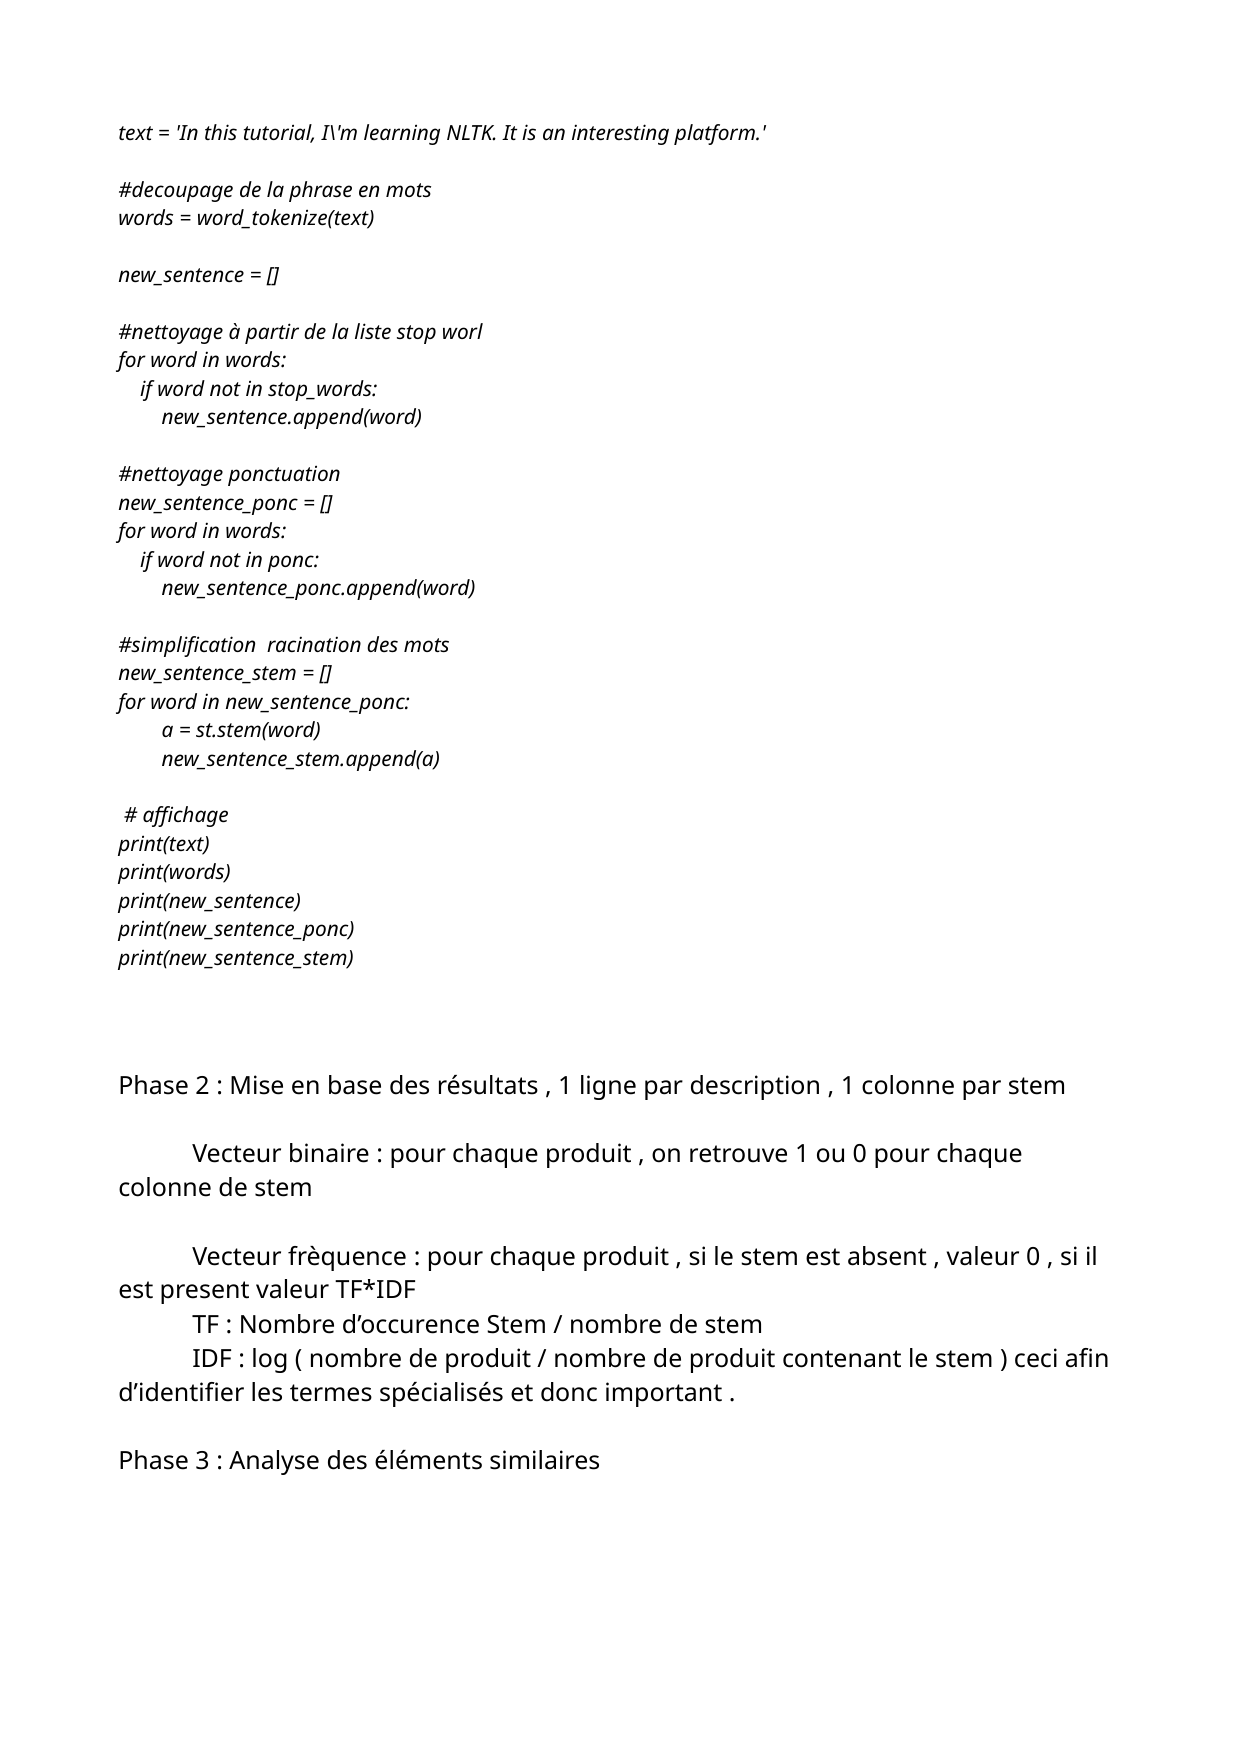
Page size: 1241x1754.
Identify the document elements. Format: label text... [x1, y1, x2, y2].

text TF : Nombre d’occurence Stem / nombre de stem [118, 1306, 1122, 1340]
text new_sentence_stem.append(a) [118, 744, 1122, 772]
text new_sentence_stem = [] [118, 658, 1122, 687]
text print(new_sentence_ponc) [118, 914, 1122, 943]
text new_sentence = [] [118, 260, 1122, 289]
text new_sentence_ponc.append(word) [118, 573, 1122, 602]
text text = 'In this tutorial, I\'m learning NLTK. It is an interesting platform.' [118, 118, 1122, 147]
text Phase 2 : Mise en base des résultats , 1 ligne par description , 1 colonne par stem [118, 1068, 1122, 1102]
text IDF : log ( nombre de produit / nombre de produit contenant le stem ) ceci afin d’identifier les termes spécialisés et donc important . [118, 1340, 1122, 1408]
text print(new_sentence_stem) [118, 943, 1122, 971]
text new_sentence.append(word) [118, 402, 1122, 431]
text # affichage [118, 801, 1122, 829]
text print(text) [118, 829, 1122, 857]
text print(new_sentence) [118, 886, 1122, 914]
text #nettoyage à partir de la liste stop worl [118, 317, 1122, 346]
text if word not in stop_words: [118, 374, 1122, 402]
text #simplification racination des mots [118, 630, 1122, 658]
text #nettoyage ponctuation [118, 459, 1122, 488]
text a = st.stem(word) [118, 715, 1122, 744]
text for word in new_sentence_ponc: [118, 687, 1122, 715]
text Vecteur frèquence : pour chaque produit , si le stem est absent , valeur 0 , si il est present valeur TF*IDF [118, 1238, 1122, 1306]
text print(words) [118, 857, 1122, 886]
text Vecteur binaire : pour chaque produit , on retrouve 1 ou 0 pour chaque colonne de stem [118, 1136, 1122, 1204]
text #decoupage de la phrase en mots [118, 175, 1122, 203]
text if word not in ponc: [118, 545, 1122, 573]
text for word in words: [118, 346, 1122, 374]
text Phase 3 : Analyse des éléments similaires [118, 1442, 1122, 1477]
text new_sentence_ponc = [] [118, 488, 1122, 516]
text words = word_tokenize(text) [118, 203, 1122, 232]
text for word in words: [118, 516, 1122, 545]
